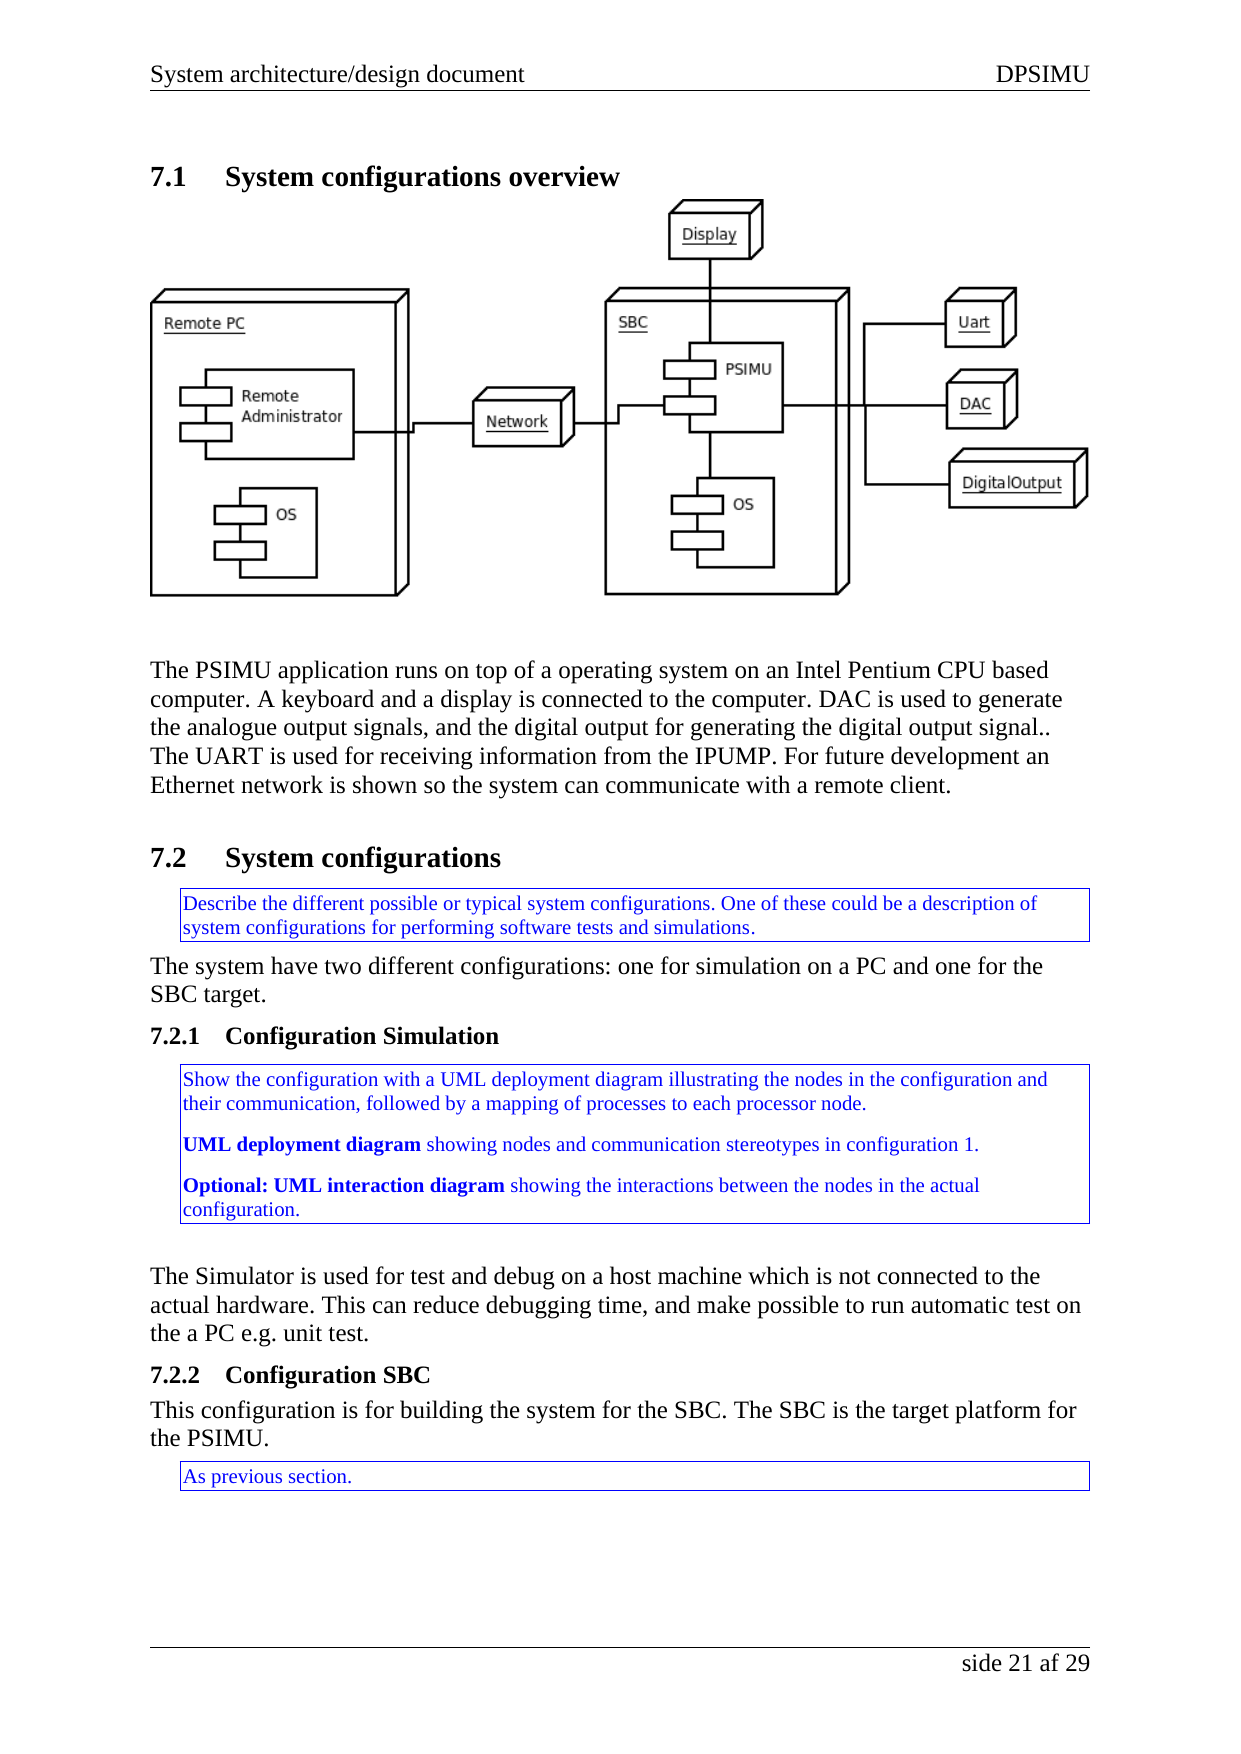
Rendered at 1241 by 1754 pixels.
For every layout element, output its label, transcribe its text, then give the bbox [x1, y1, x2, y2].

subtitle System configurations [150, 840, 1090, 873]
text The system have two different configurations: one for simulation on a PC and one for the SBC target. [150, 951, 1090, 1008]
text As previous section. [181, 1462, 1089, 1490]
text The Simulator is used for test and debug on a host machine which is not connected to the actual hardware. This can reduce debugging time, and make possible to run automatic test on the a PC e.g. unit test. [150, 1261, 1090, 1347]
subtitle System configurations overview [150, 159, 1090, 193]
text Optional: UML interaction diagram showing the interactions between the nodes in the actual configuration. [181, 1169, 1089, 1223]
picture [150, 199, 1090, 598]
text Show the configuration with a UML deployment diagram illustrating the nodes in the configuration and their communication, followed by a mapping of processes to each processor node. [181, 1065, 1089, 1115]
text The PSIMU application runs on top of a operating system on an Intel Pentium CPU based computer. A keyboard and a display is connected to the computer. DAC is used to generate the analogue output signals, and the digital output for generating the digital output signal.. The UART is used for receiving information from the IPUMP. For future development an Ethernet network is shown so the system can communicate with a remote client. [150, 655, 1090, 799]
text Describe the different possible or typical system configurations. One of these could be a description of system configurations for performing software tests and simulations. [181, 889, 1089, 941]
subtitle Configuration SBC [150, 1360, 1090, 1388]
text This configuration is for building the system for the SBC. The SBC is the target platform for the PSIMU. [150, 1395, 1090, 1452]
text UML deployment diagram showing nodes and communication stereotypes in configuration 1. [181, 1129, 1089, 1156]
subtitle Configuration Simulation [150, 1021, 1090, 1049]
